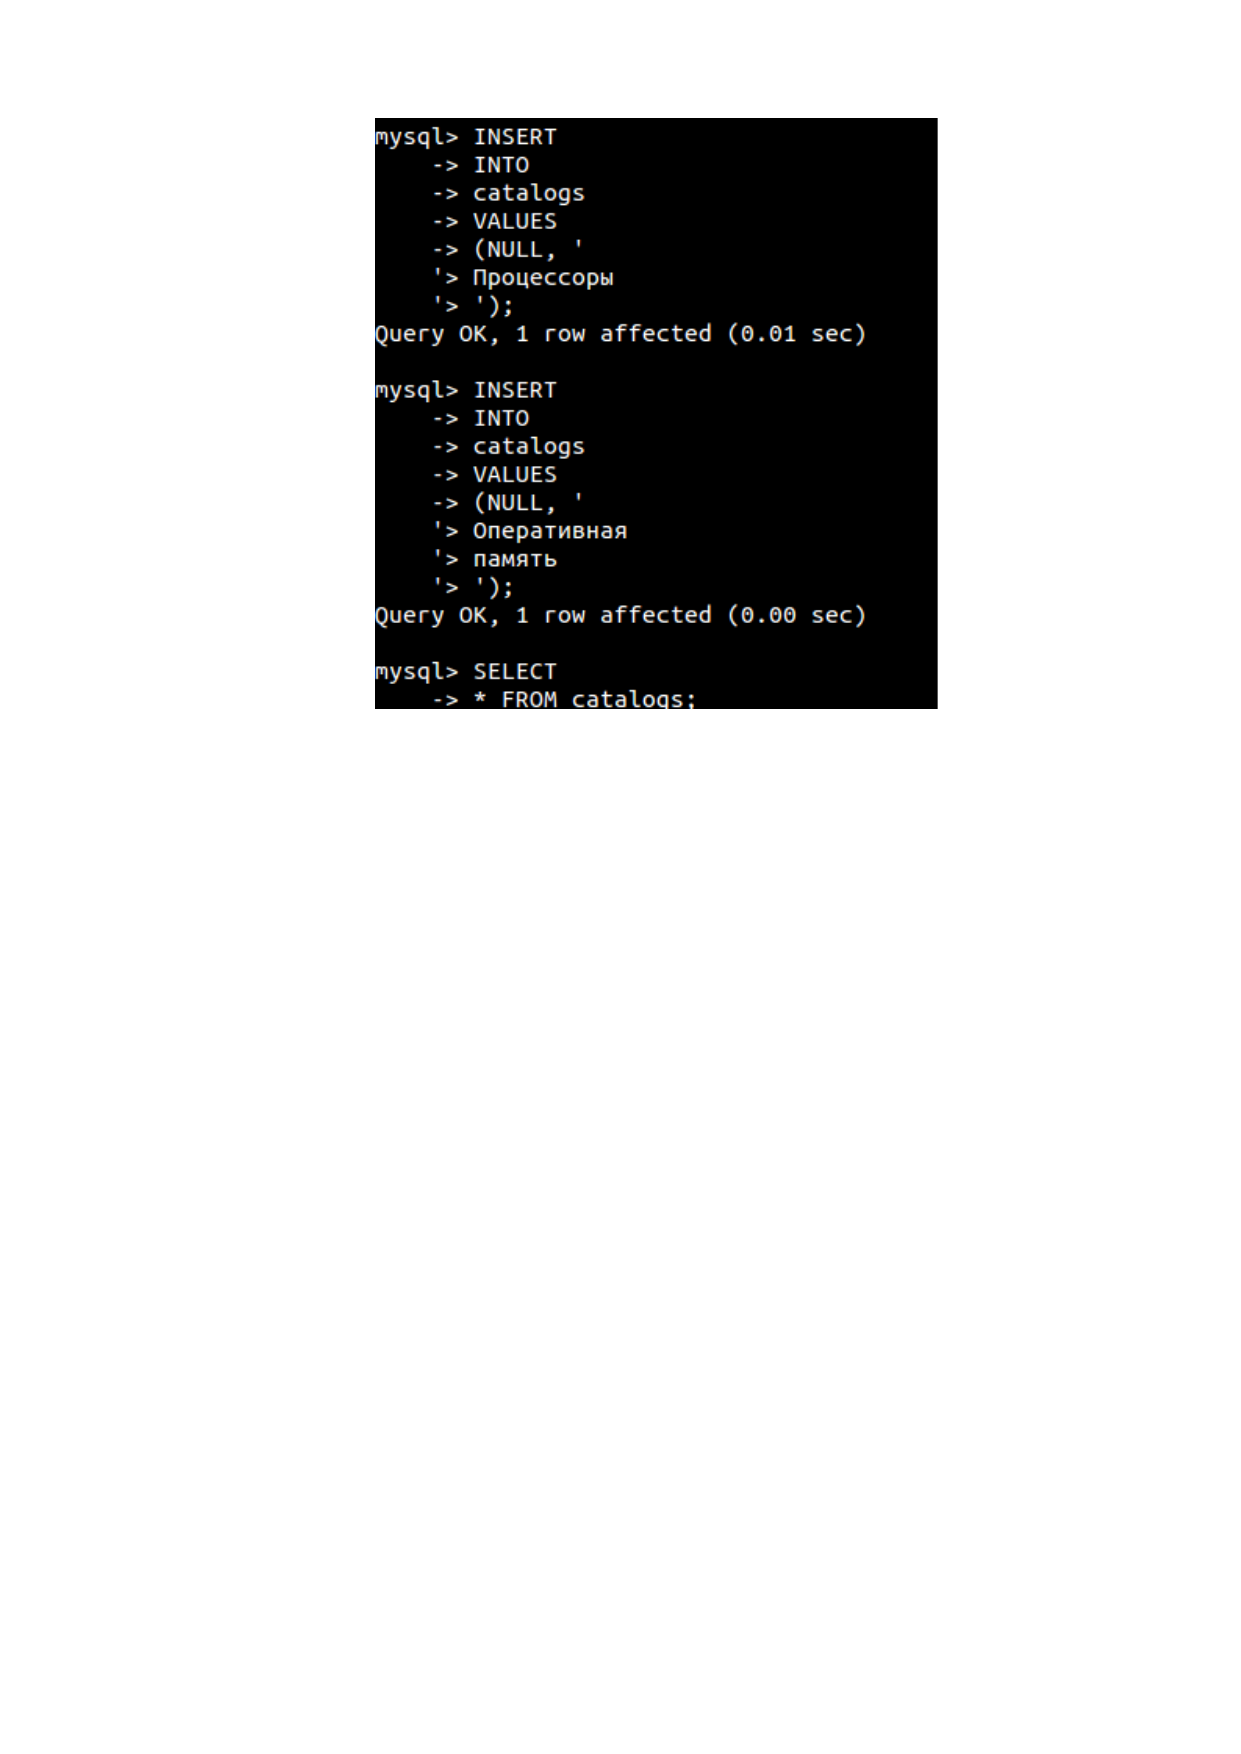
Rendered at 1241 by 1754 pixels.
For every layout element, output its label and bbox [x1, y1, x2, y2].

picture [375, 118, 938, 709]
